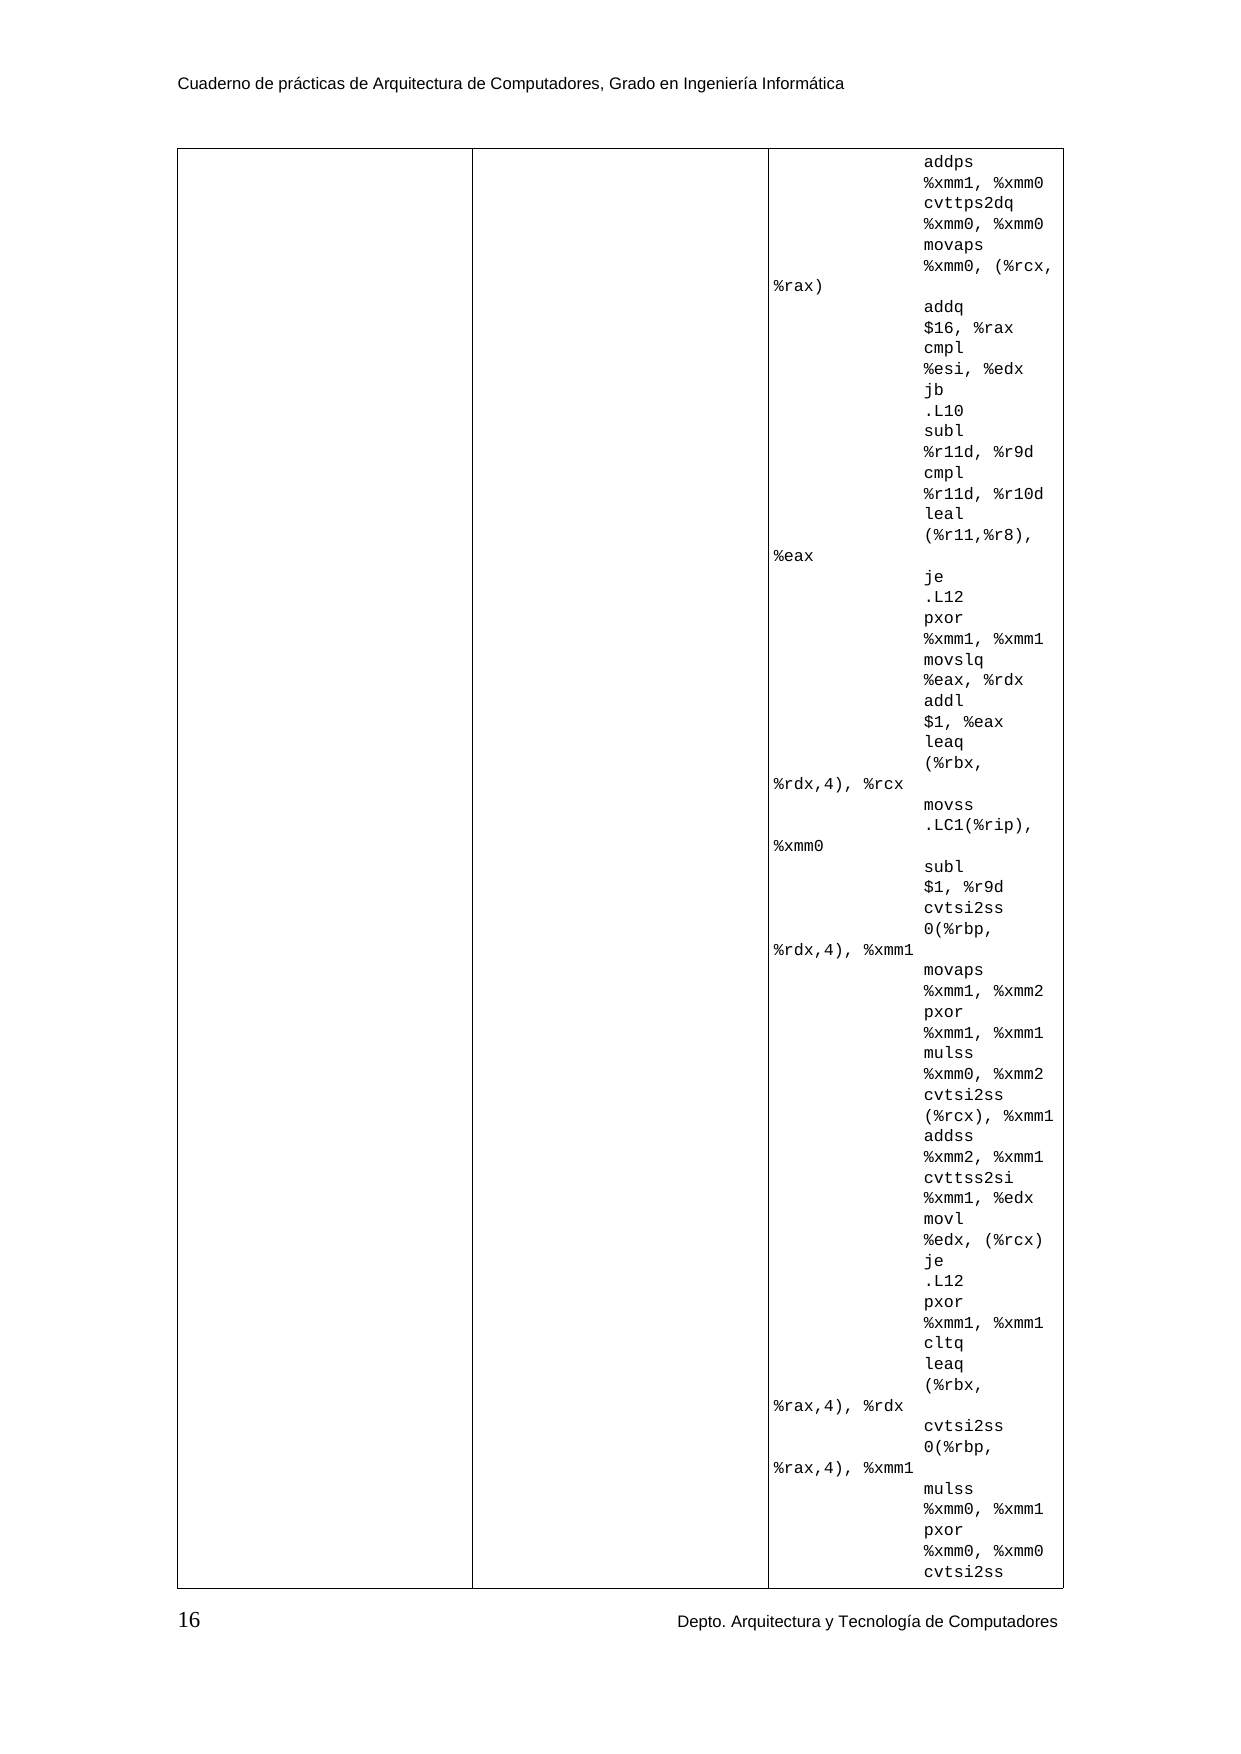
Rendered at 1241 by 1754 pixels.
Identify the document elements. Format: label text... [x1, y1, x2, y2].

table_cell [178, 149, 472, 1588]
table_cell [473, 149, 768, 1588]
table_cell addps %xmm1, %xmm0 cvttps2dq %xmm0, %xmm0 movaps %xmm0, (%rcx,%rax) addq $16, %rax cmpl %esi, %edx jb .L10 subl %r11d, %r9d cmpl %r11d, %r10d leal (%r11,%r8), %eax je .L12 pxor %xmm1, %xmm1 movslq %eax, %rdx addl $1, %eax leaq (%rbx,%rdx,4), %rcx movss .LC1(%rip), %xmm0 subl $1, %r9d cvtsi2ss 0(%rbp,%rdx,4), %xmm1 movaps %xmm1, %xmm2 pxor %xmm1, %xmm1 mulss %xmm0, %xmm2 cvtsi2ss (%rcx), %xmm1 addss %xmm2, %xmm1 cvttss2si %xmm1, %edx movl %edx, (%rcx) je .L12 pxor %xmm1, %xmm1 cltq leaq (%rbx,%rax,4), %rdx cvtsi2ss 0(%rbp,%rax,4), %xmm1 mulss %xmm0, %xmm1 pxor %xmm0, %xmm0 cvtsi2ss [769, 149, 1063, 1588]
